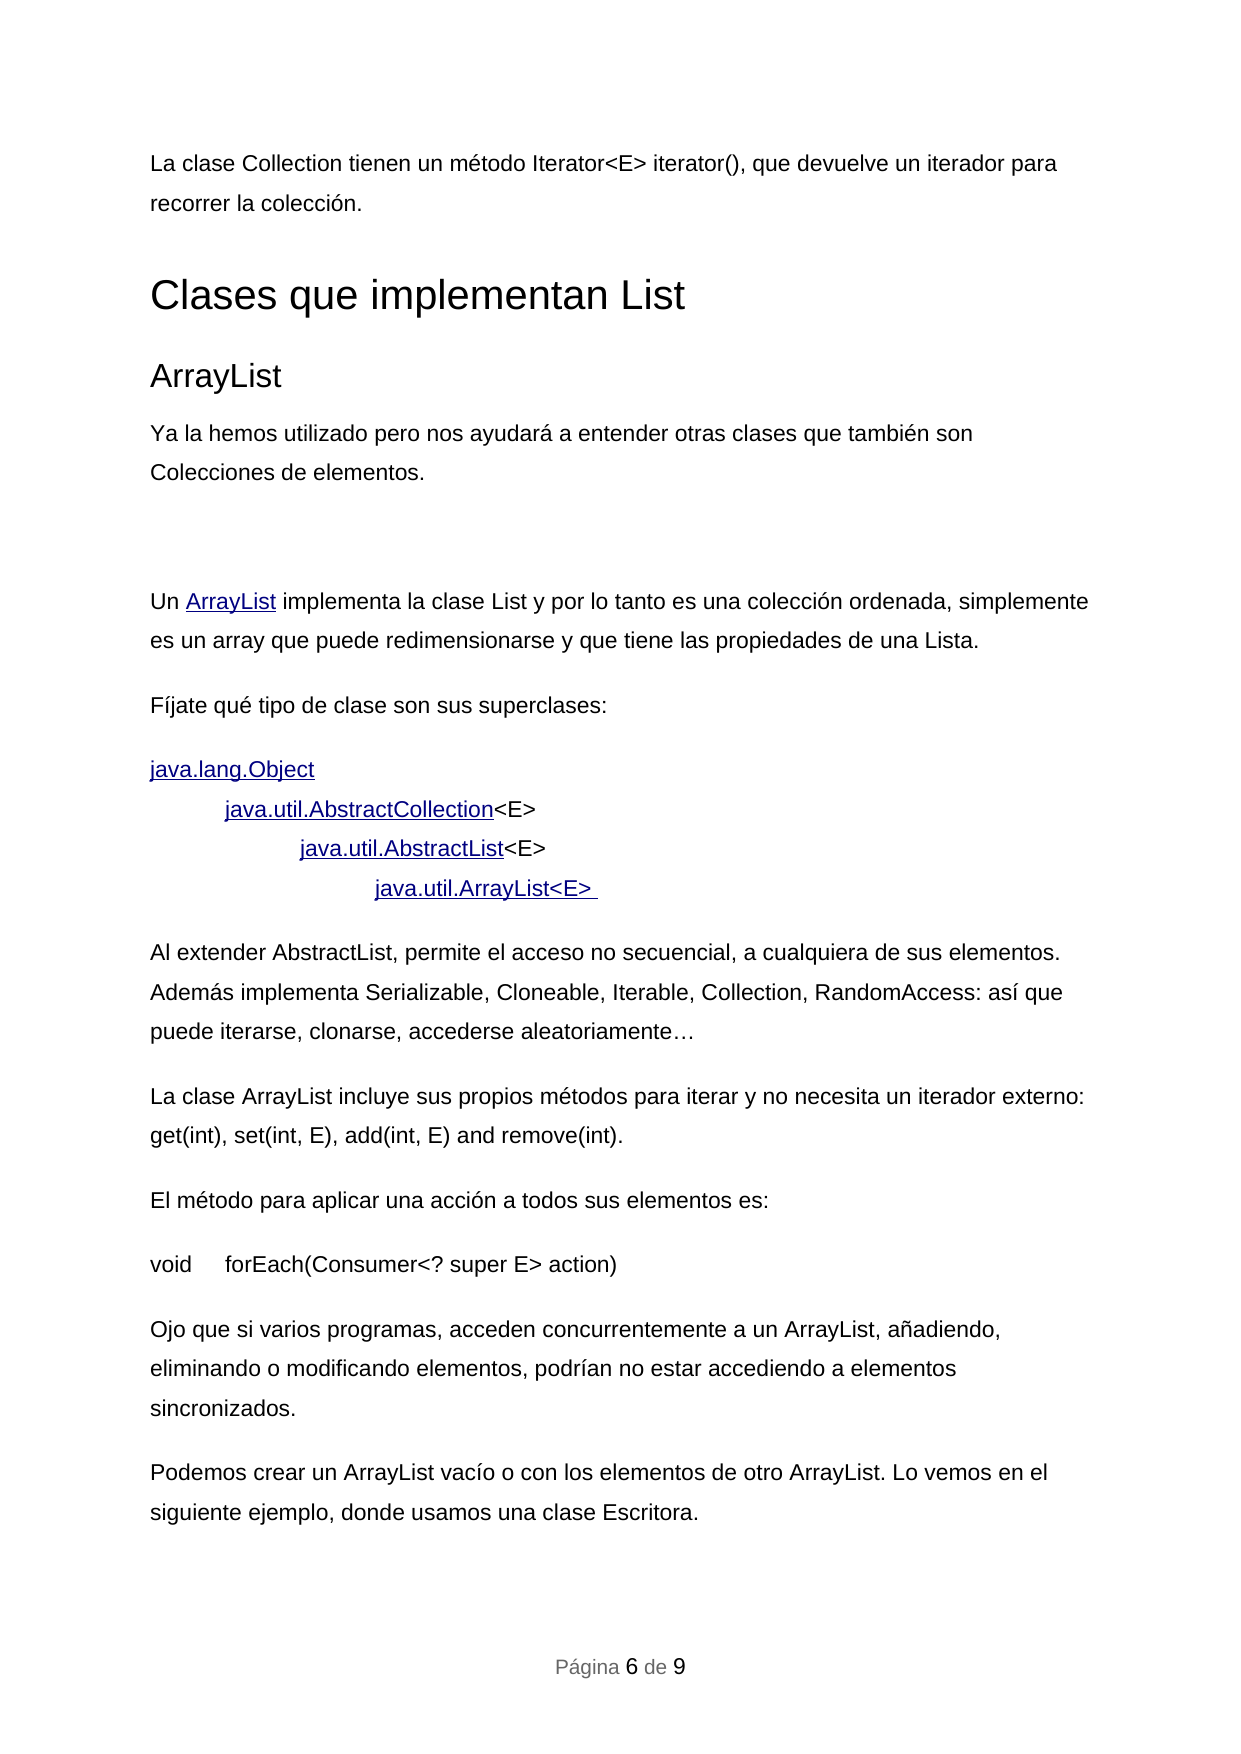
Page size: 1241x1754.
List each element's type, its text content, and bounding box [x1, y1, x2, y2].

text java.util.AbstractList<E> [150, 835, 1090, 862]
text java.lang.Object [150, 756, 1090, 783]
text java.util.AbstractCollection<E> [150, 796, 1090, 822]
text El método para aplicar una acción a todos sus elementos es: [150, 1187, 1090, 1213]
text java.util.ArrayList<E> [150, 875, 1090, 901]
subtitle ArrayList [150, 356, 1090, 394]
text Un ArrayList implementa la clase List y por lo tanto es una colección ordenada, simplemente es un array que puede redimensionarse y que tiene las propiedades de una Lista. [150, 588, 1090, 654]
text Ya la hemos utilizado pero nos ayudará a entender otras clases que también son Colecciones de elementos. [150, 419, 1090, 485]
text Podemos crear un ArrayList vacío o con los elementos de otro ArrayList. Lo vemos en el siguiente ejemplo, donde usamos una clase Escritora. [150, 1459, 1090, 1525]
text La clase ArrayList incluye sus propios métodos para iterar y no necesita un iterador externo: get(int), set(int, E), add(int, E) and remove(int). [150, 1083, 1090, 1148]
text Al extender AbstractList, permite el acceso no secuencial, a cualquiera de sus elementos. Además implementa Serializable, Cloneable, Iterable, Collection, RandomAccess: así que puede iterarse, clonarse, accederse aleatoriamente… [150, 939, 1090, 1044]
subtitle Clases que implementan List [150, 271, 1090, 318]
text void forEach(Consumer<? super E> action) [150, 1251, 1090, 1277]
text Ojo que si varios programas, acceden concurrentemente a un ArrayList, añadiendo, eliminando o modificando elementos, podrían no estar accediendo a elementos sincronizados. [150, 1316, 1090, 1421]
text La clase Collection tienen un método Iterator<E> iterator(), que devuelve un iterador para recorrer la colección. [150, 150, 1090, 216]
text Fíjate qué tipo de clase son sus superclases: [150, 692, 1090, 718]
